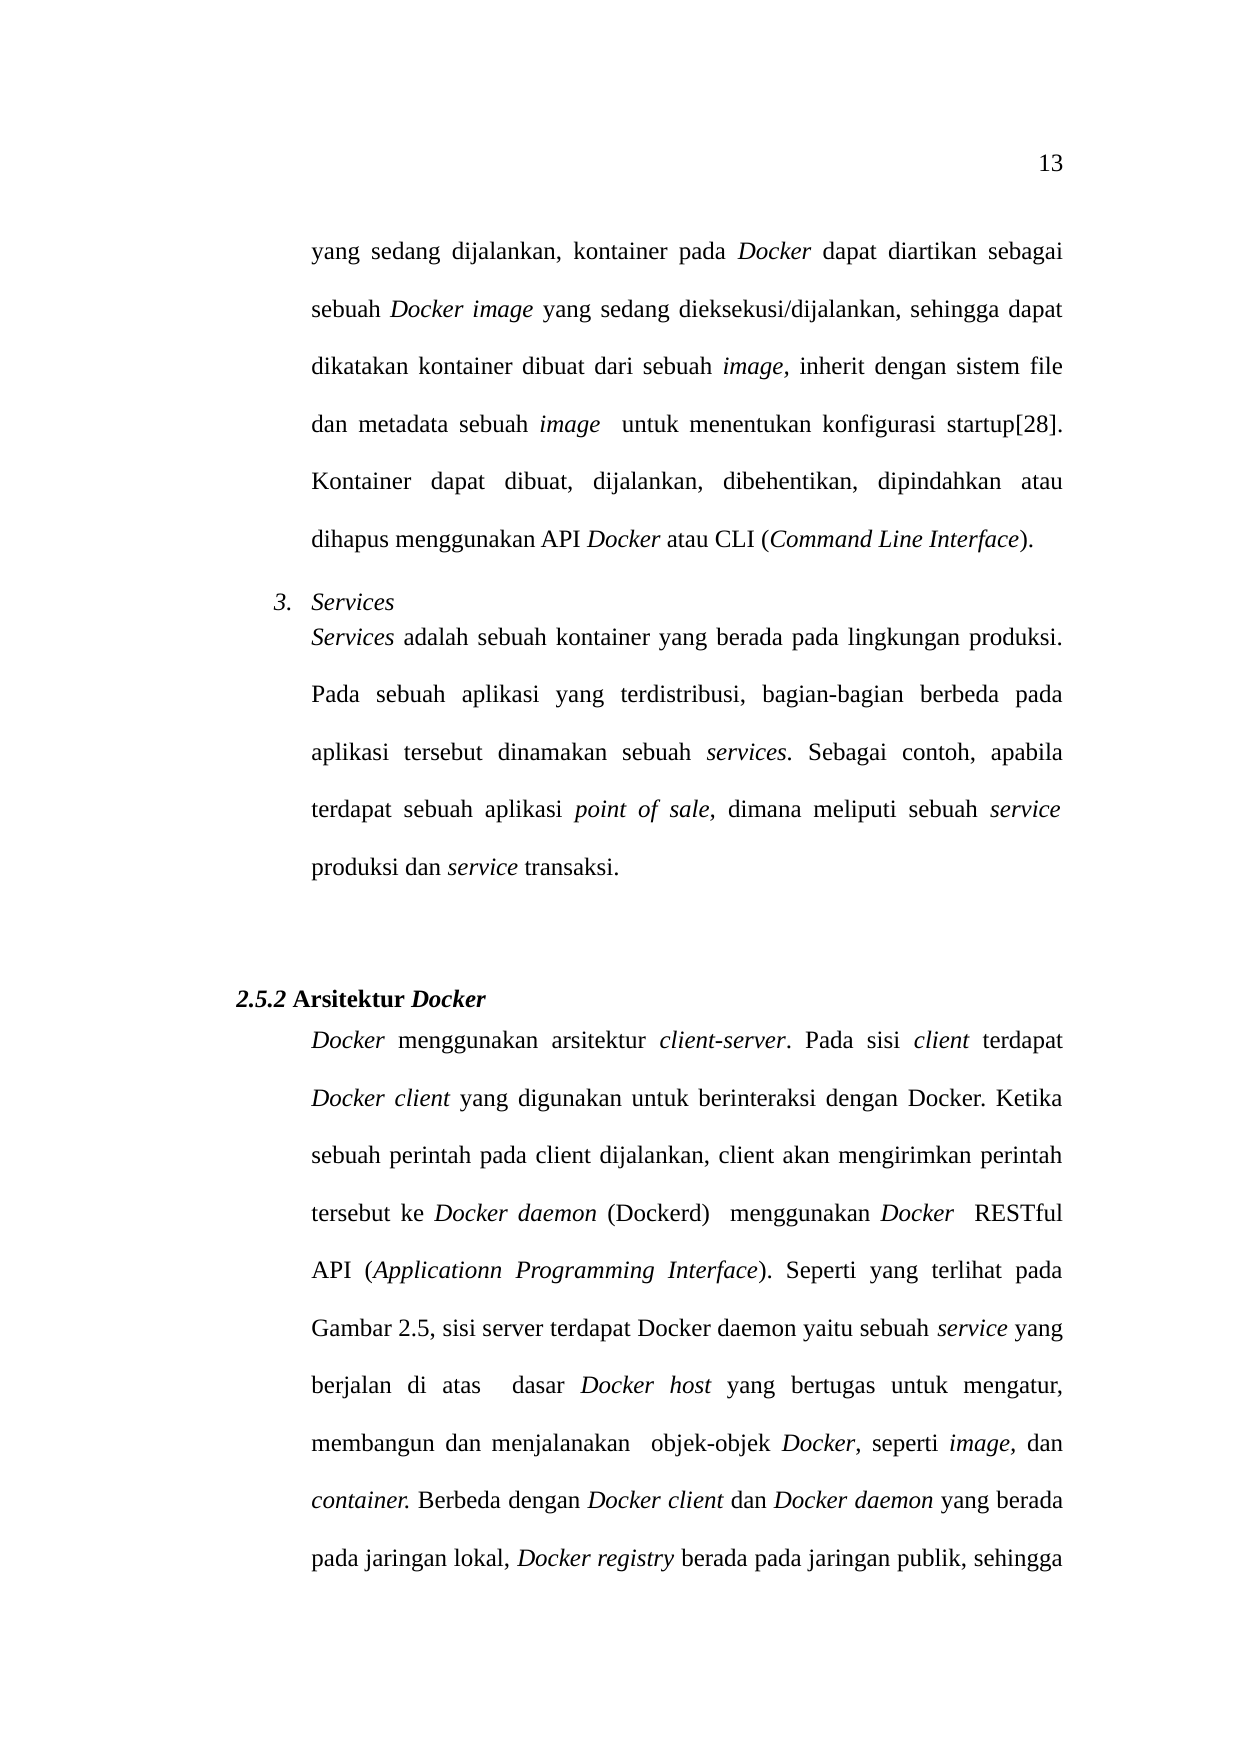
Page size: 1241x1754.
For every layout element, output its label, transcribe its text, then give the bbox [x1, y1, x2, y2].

list Services [274, 587, 1063, 616]
list Docker menggunakan arsitektur client-server. Pada sisi client terdapat Docker client yang digunakan untuk berinteraksi dengan Docker. Ketika sebuah perintah pada client dijalankan, client akan mengirimkan perintah tersebut ke Docker daemon (Dockerd) menggunakan Docker RESTful API (Applicationn Programming Interface). Seperti yang terlihat pada Gambar 2.5, sisi server terdapat Docker daemon yaitu sebuah service yang berjalan di atas dasar Docker host yang bertugas untuk mengatur, membangun dan menjalanakan objek-objek Docker, seperti image, dan container. Berbeda dengan Docker client dan Docker daemon yang berada pada jaringan lokal, Docker registry berada pada jaringan publik, sehingga [274, 1026, 1063, 1572]
list yang sedang dijalankan, kontainer pada Docker dapat diartikan sebagai sebuah Docker image yang sedang dieksekusi/dijalankan, sehingga dapat dikatakan kontainer dibuat dari sebuah image, inherit dengan sistem file dan metadata sebuah image untuk menentukan konfigurasi startup[28]. Kontainer dapat dibuat, dijalankan, dibehentikan, dipindahkan atau dihapus menggunakan API Docker atau CLI (Command Line Interface). [274, 236, 1063, 552]
list Services adalah sebuah kontainer yang berada pada lingkungan produksi. Pada sebuah aplikasi yang terdistribusi, bagian-bagian berbeda pada aplikasi tersebut dinamakan sebuah services. Sebagai contoh, apabila terdapat sebuah aplikasi point of sale, dimana meliputi sebuah service produksi dan service transaksi. [274, 622, 1063, 881]
subtitle Arsitektur Docker [236, 984, 1063, 1013]
